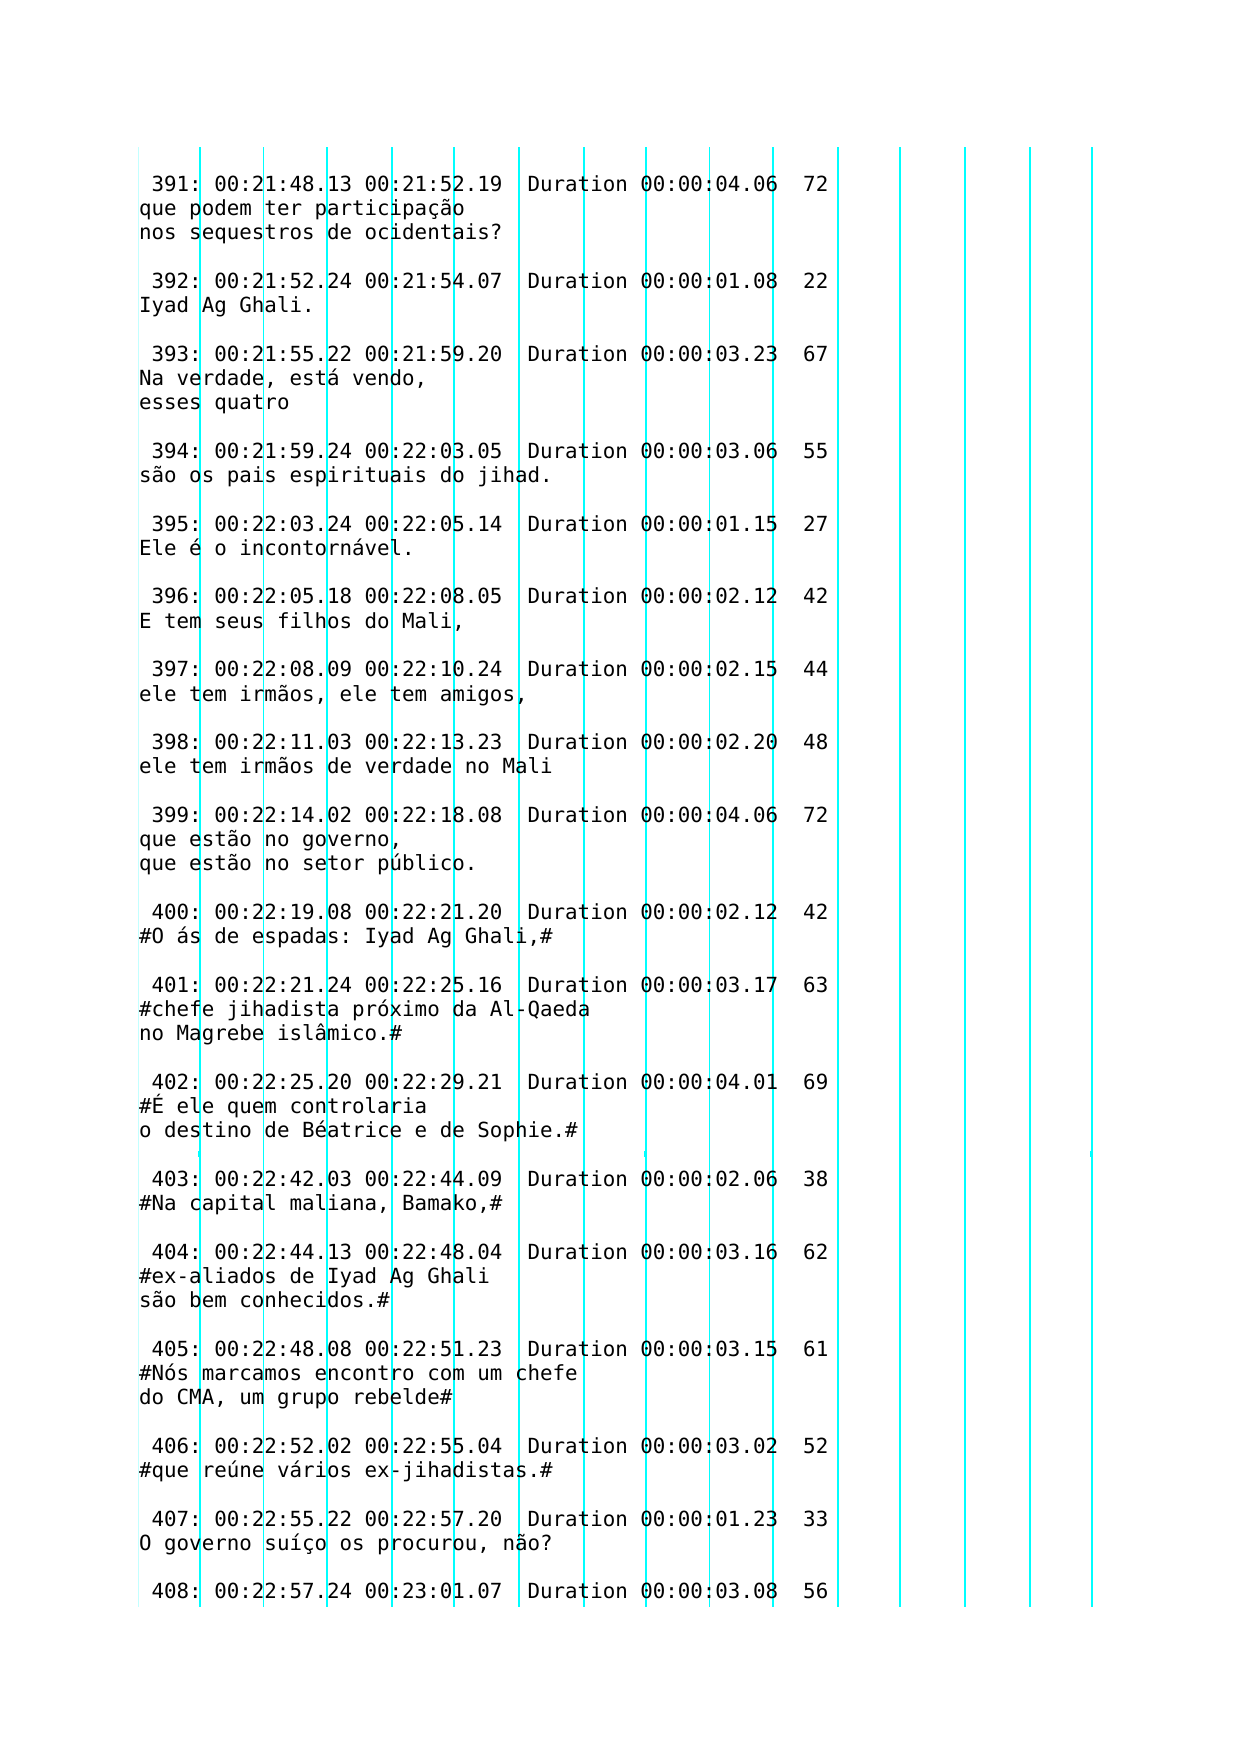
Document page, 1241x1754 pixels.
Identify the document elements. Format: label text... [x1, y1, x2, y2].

text ele tem irmãos, ele tem amigos, [139, 682, 1101, 706]
text #Nós marcamos encontro com um chefe [139, 1361, 1101, 1385]
text 400: 00:22:19.08 00:22:21.20 Duration 00:00:02.12 42 [139, 900, 1101, 924]
text O governo suíço os procurou, não? [139, 1531, 1101, 1555]
text Ele é o incontornável. [139, 536, 1101, 560]
text do CMA, um grupo rebelde# [139, 1385, 1101, 1410]
text o destino de Béatrice e de Sophie.# [139, 1118, 1101, 1143]
text 407: 00:22:55.22 00:22:57.20 Duration 00:00:01.23 33 [139, 1507, 1101, 1531]
text #ex-aliados de Iyad Ag Ghali [139, 1264, 1101, 1288]
text 394: 00:21:59.24 00:22:03.05 Duration 00:00:03.06 55 [139, 439, 1101, 463]
text 402: 00:22:25.20 00:22:29.21 Duration 00:00:04.01 69 [139, 1070, 1101, 1094]
text nos sequestros de ocidentais? [139, 220, 1101, 245]
text 397: 00:22:08.09 00:22:10.24 Duration 00:00:02.15 44 [139, 657, 1101, 682]
text no Magrebe islâmico.# [139, 1021, 1101, 1046]
text Iyad Ag Ghali. [139, 293, 1101, 317]
text 401: 00:22:21.24 00:22:25.16 Duration 00:00:03.17 63 [139, 973, 1101, 997]
text E tem seus filhos do Mali, [139, 609, 1101, 633]
text 393: 00:21:55.22 00:21:59.20 Duration 00:00:03.23 67 [139, 342, 1101, 366]
text são bem conhecidos.# [139, 1288, 1101, 1313]
text #É ele quem controlaria [139, 1094, 1101, 1118]
text 399: 00:22:14.02 00:22:18.08 Duration 00:00:04.06 72 [139, 803, 1101, 827]
text #chefe jihadista próximo da Al-Qaeda [139, 997, 1101, 1021]
text 396: 00:22:05.18 00:22:08.05 Duration 00:00:02.12 42 [139, 584, 1101, 609]
text 392: 00:21:52.24 00:21:54.07 Duration 00:00:01.08 22 [139, 269, 1101, 293]
text esses quatro [139, 390, 1101, 414]
picture [138, 147, 1102, 1607]
text 408: 00:22:57.24 00:23:01.07 Duration 00:00:03.08 56 [139, 1579, 1101, 1604]
text 398: 00:22:11.03 00:22:13.23 Duration 00:00:02.20 48 [139, 730, 1101, 754]
text 406: 00:22:52.02 00:22:55.04 Duration 00:00:03.02 52 [139, 1434, 1101, 1458]
text que estão no governo, [139, 827, 1101, 851]
text são os pais espirituais do jihad. [139, 463, 1101, 487]
text 395: 00:22:03.24 00:22:05.14 Duration 00:00:01.15 27 [139, 512, 1101, 536]
text ele tem irmãos de verdade no Mali [139, 754, 1101, 779]
text 404: 00:22:44.13 00:22:48.04 Duration 00:00:03.16 62 [139, 1240, 1101, 1264]
text que podem ter participação [139, 196, 1101, 220]
text que estão no setor público. [139, 851, 1101, 876]
text #que reúne vários ex-jihadistas.# [139, 1458, 1101, 1482]
text 391: 00:21:48.13 00:21:52.19 Duration 00:00:04.06 72 [139, 172, 1101, 196]
text #O ás de espadas: Iyad Ag Ghali,# [139, 924, 1101, 948]
text #Na capital maliana, Bamako,# [139, 1191, 1101, 1216]
text 403: 00:22:42.03 00:22:44.09 Duration 00:00:02.06 38 [139, 1167, 1101, 1191]
text 405: 00:22:48.08 00:22:51.23 Duration 00:00:03.15 61 [139, 1337, 1101, 1361]
text Na verdade, está vendo, [139, 366, 1101, 390]
